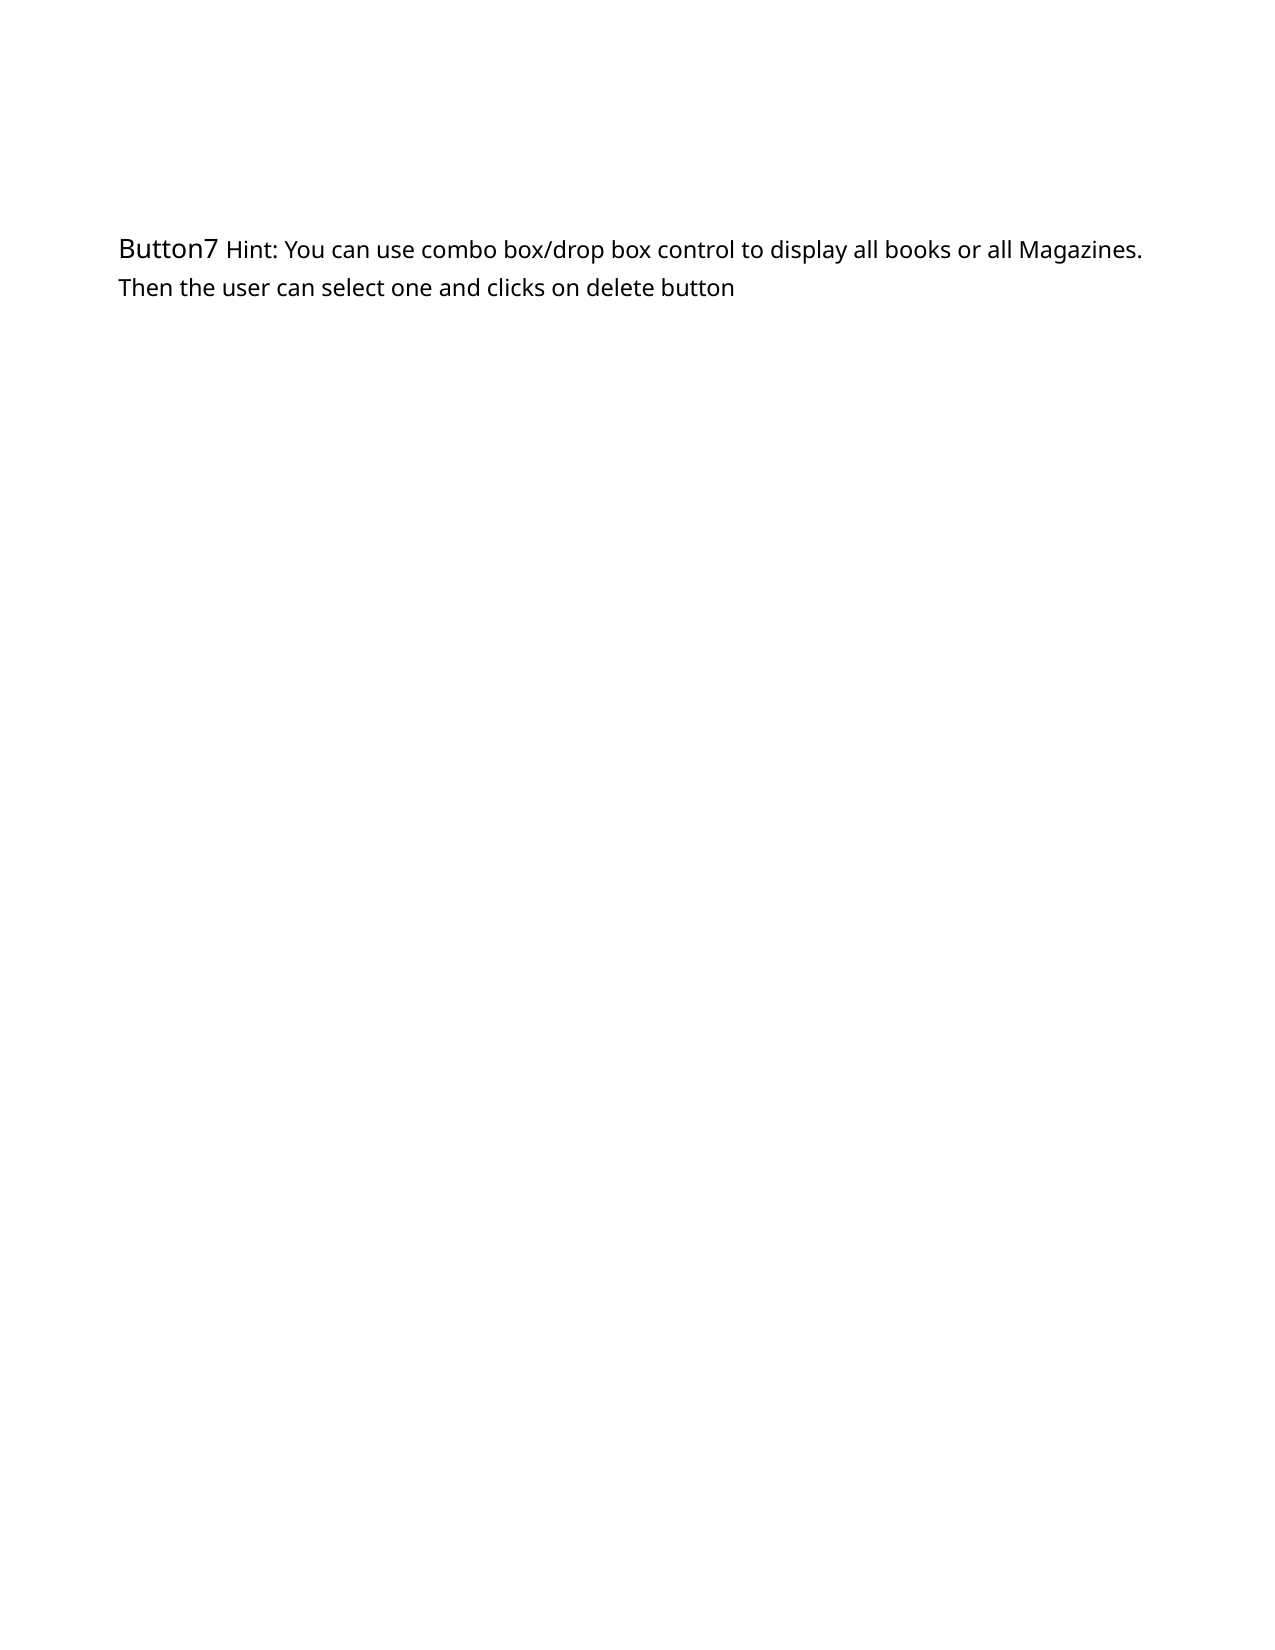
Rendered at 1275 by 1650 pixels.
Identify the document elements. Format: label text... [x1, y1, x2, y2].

text Button7 Hint: You can use combo box/drop box control to display all books or all Magazines. Then the user can select one and clicks on delete button [118, 230, 1157, 303]
